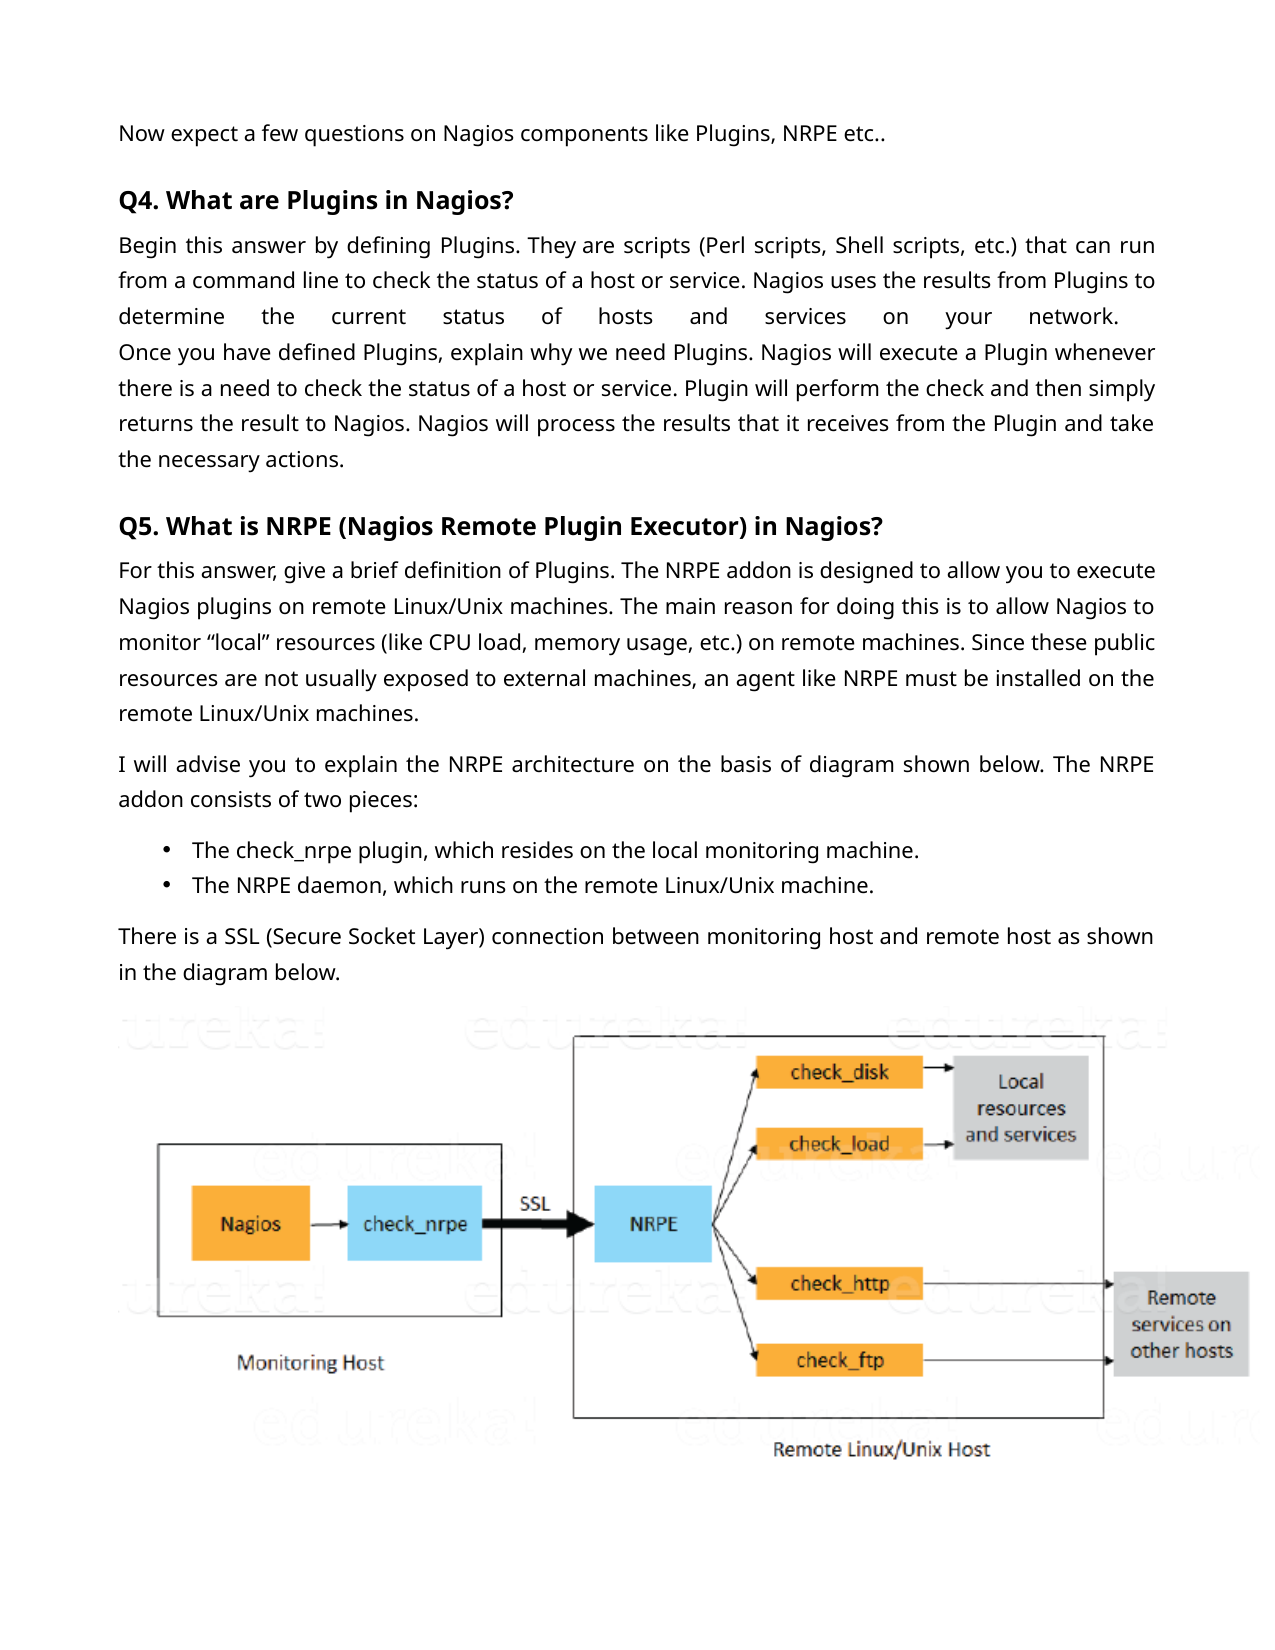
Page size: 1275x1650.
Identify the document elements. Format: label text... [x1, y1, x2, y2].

text I will advise you to explain the NRPE architecture on the basis of diagram shown below. The NRPE addon consists of two pieces: [118, 749, 1157, 814]
list The NRPE daemon, which runs on the remote Linux/Unix machine. [162, 870, 1157, 900]
subtitle Q4. What are Plugins in Nagios? [118, 183, 1157, 217]
picture [118, 1006, 1261, 1477]
subtitle Q5. What is NRPE (Nagios Remote Plugin Executor) in Nagios? [118, 509, 1157, 543]
list The check_nrpe plugin, which resides on the local monitoring machine. [162, 835, 1157, 864]
text For this answer, give a brief definition of Plugins. The NRPE addon is designed to allow you to execute Nagios plugins on remote Linux/Unix machines. The main reason for doing this is to allow Nagios to monitor “local” resources (like CPU load, memory usage, etc.) on remote machines. Since these public resources are not usually exposed to external machines, an agent like NRPE must be installed on the remote Linux/Unix machines. [118, 555, 1157, 728]
text There is a SSL (Secure Socket Layer) connection between monitoring host and remote host as shown in the diagram below. [118, 921, 1157, 986]
text Begin this answer by defining Plugins. They are scripts (Perl scripts, Shell scripts, etc.) that can run from a command line to check the status of a host or service. Nagios uses the results from Plugins to determine the current status of hosts and services on your network. Once you have defined Plugins, explain why we need Plugins. Nagios will execute a Plugin whenever there is a need to check the status of a host or service. Plugin will perform the check and then simply returns the result to Nagios. Nagios will process the results that it receives from the Plugin and take the necessary actions. [118, 229, 1157, 474]
text Now expect a few questions on Nagios components like Plugins, NRPE etc.. [118, 118, 1157, 148]
